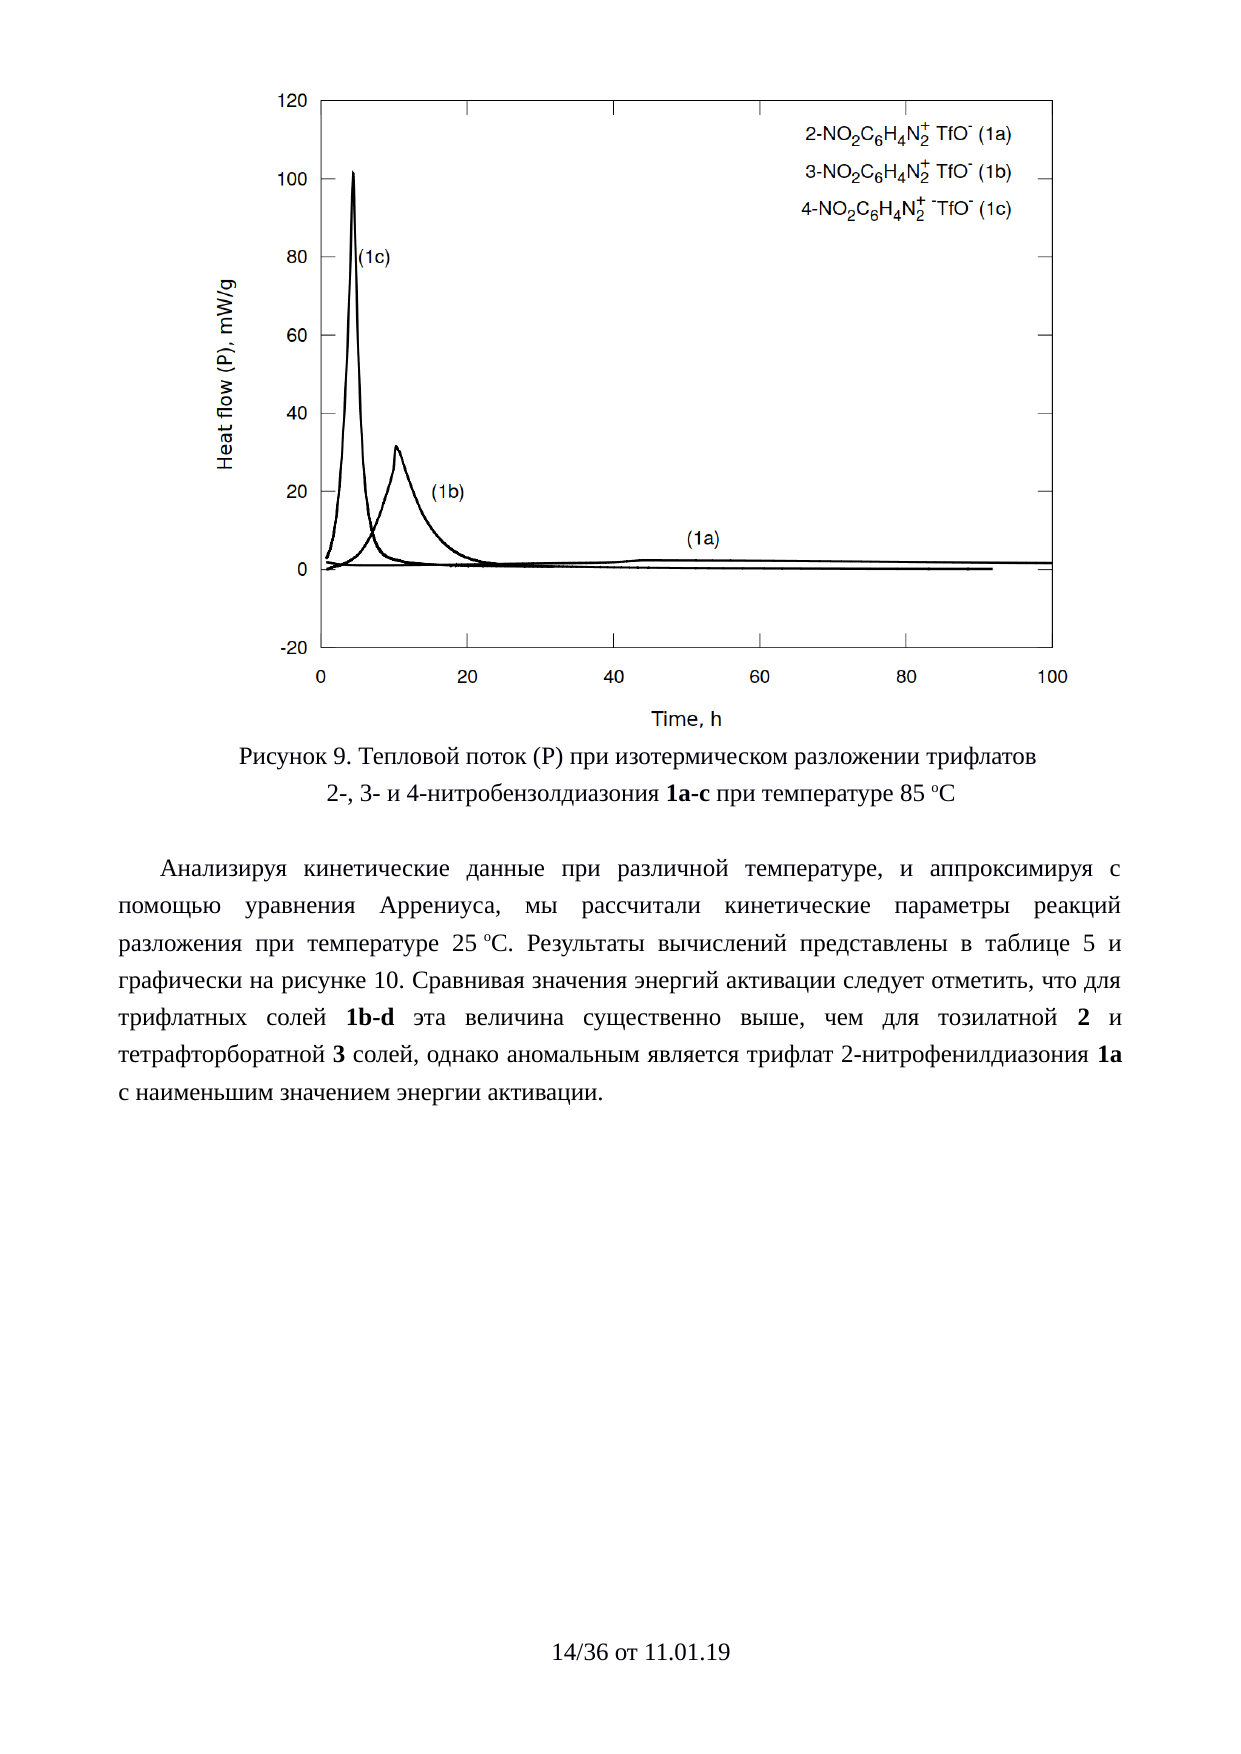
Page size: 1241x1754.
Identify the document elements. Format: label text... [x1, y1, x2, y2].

text Рисунок 9. Тепловой поток (P) при изотермическом разложении трифлатов [118, 741, 1122, 770]
picture [210, 88, 1071, 733]
text Анализируя кинетические данные при различной температуре, и аппроксимируя с помощью уравнения Аррениуса, мы рассчитали кинетические параметры реакций разложения при температуре 25 оС. Результаты вычислений представлены в таблице 5 и графически на рисунке 10. Сравнивая значения энергий активации следует отметить, что для трифлатных солей 1b-d эта величина существенно выше, чем для тозилатной 2 и тетрафторборатной 3 солей, однако аномальным является трифлат 2-нитрофенилдиазония 1a с наименьшим значением энергии активации. [118, 853, 1122, 1106]
text 2-, 3- и 4-нитробензолдиазония 1a-c при температуре 85 оС [118, 778, 1122, 807]
